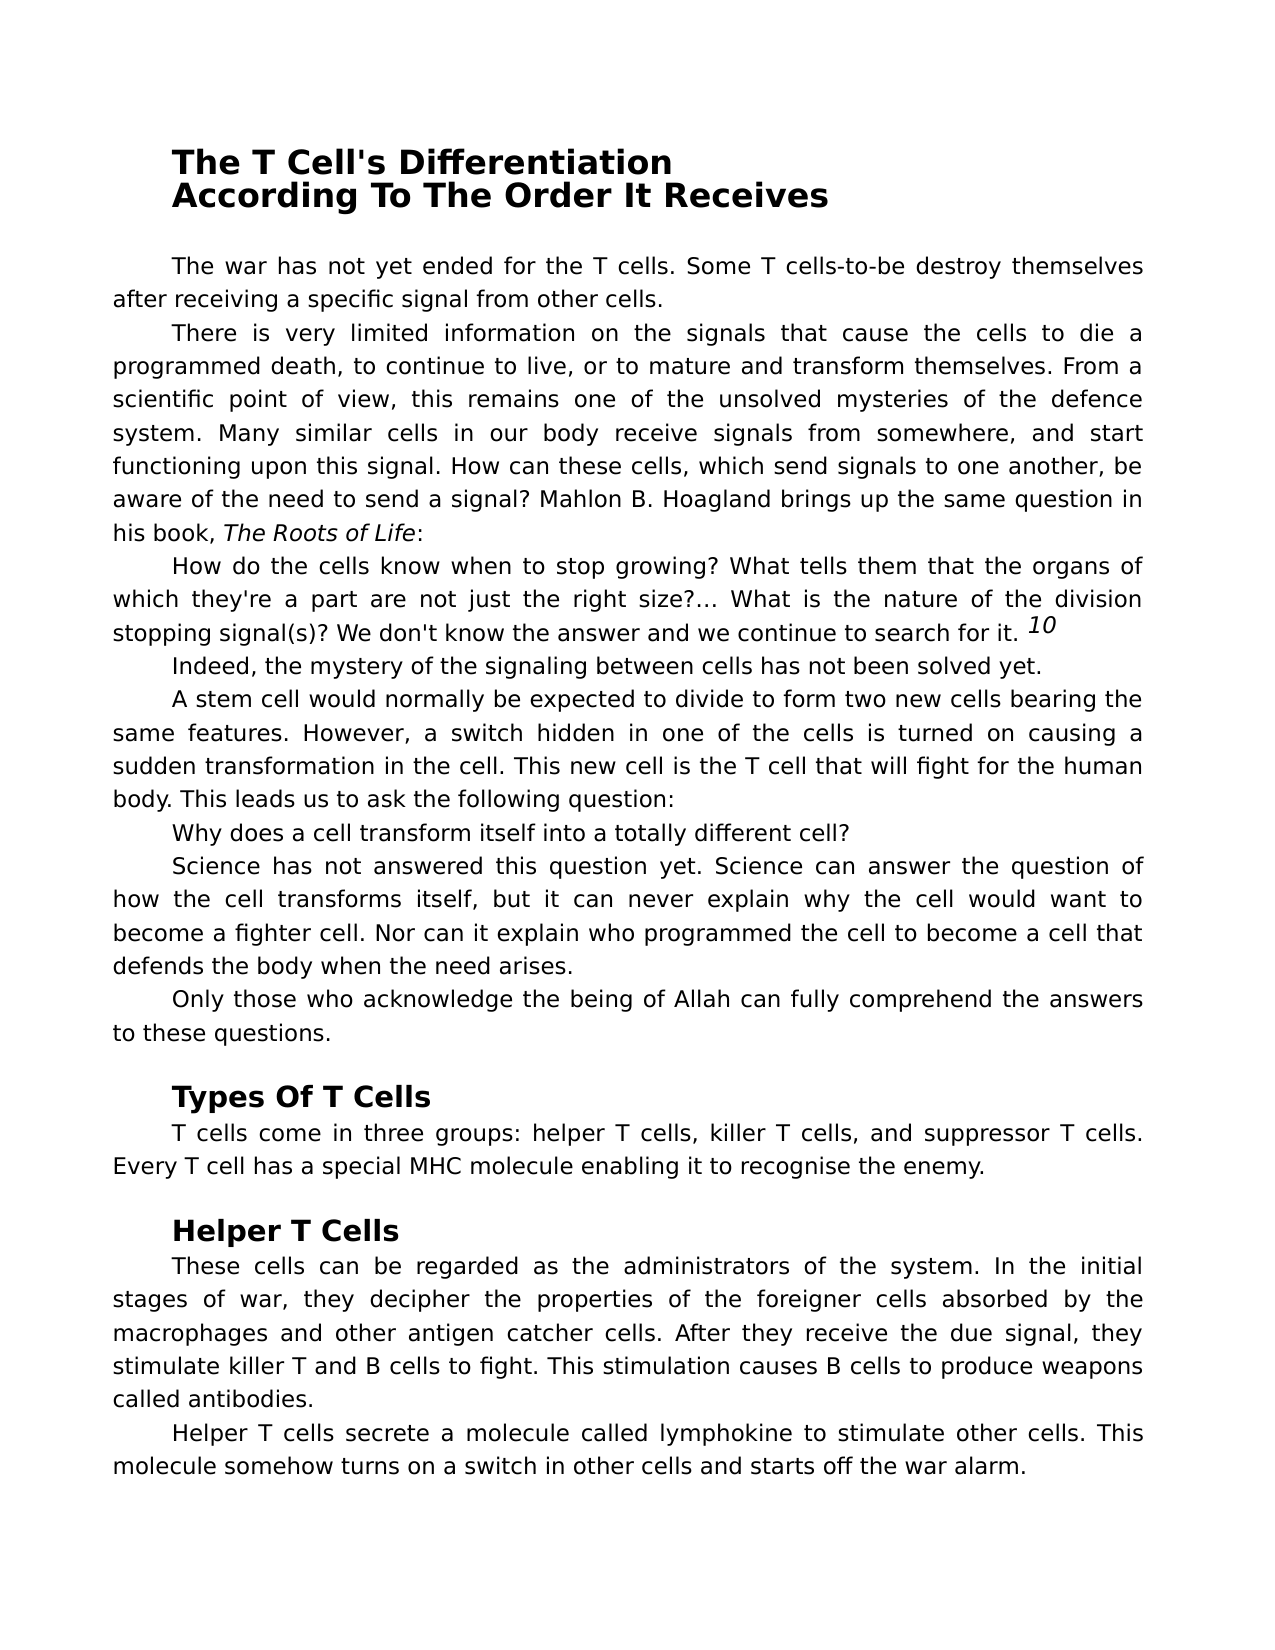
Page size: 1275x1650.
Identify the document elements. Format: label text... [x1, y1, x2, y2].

text T cells come in three groups: helper T cells, killer T cells, and suppressor T cells. Every T cell has a special MHC molecule enabling it to recognise the enemy. [112, 1114, 1145, 1181]
text Science has not answered this question yet. Science can answer the question of how the cell transforms itself, but it can never explain why the cell would want to become a fighter cell. Nor can it explain who programmed the cell to become a cell that defends the body when the need arises. [112, 848, 1145, 981]
text These cells can be regarded as the administrators of the system. In the initial stages of war, they decipher the properties of the foreigner cells absorbed by the macrophages and other antigen catcher cells. After they receive the due signal, they stimulate killer T and B cells to fight. This stimulation causes B cells to produce weapons called antibodies. [112, 1248, 1145, 1414]
text Why does a cell transform itself into a totally different cell? [112, 814, 1145, 848]
subtitle Types Of T Cells [112, 1081, 1145, 1114]
text How do the cells know when to stop growing? What tells them that the organs of which they're a part are not just the right size?… What is the nature of the division stopping signal(s)? We don't know the answer and we continue to search for it. 10 [112, 548, 1145, 648]
text The T Cell's Differentiation [112, 148, 1145, 181]
text There is very limited information on the signals that cause the cells to die a programmed death, to continue to live, or to mature and transform themselves. From a scientific point of view, this remains one of the unsolved mysteries of the defence system. Many similar cells in our body receive signals from somewhere, and start functioning upon this signal. How can these cells, which send signals to one another, be aware of the need to send a signal? Mahlon B. Hoagland brings up the same question in his book, The Roots of Life: [112, 314, 1145, 548]
text Helper T Cells [112, 1214, 1145, 1248]
text Helper T cells secrete a molecule called lymphokine to stimulate other cells. This molecule somehow turns on a switch in other cells and starts off the war alarm. [112, 1414, 1145, 1481]
text Only those who acknowledge the being of Allah can fully comprehend the answers to these questions. [112, 981, 1145, 1048]
text A stem cell would normally be expected to divide to form two new cells bearing the same features. However, a switch hidden in one of the cells is turned on causing a sudden transformation in the cell. This new cell is the T cell that will fight for the human body. This leads us to ask the following question: [112, 681, 1145, 814]
text The war has not yet ended for the T cells. Some T cells-to-be destroy themselves after receiving a specific signal from other cells. [112, 248, 1145, 314]
text According To The Order It Receives [112, 181, 1145, 214]
text Indeed, the mystery of the signaling between cells has not been solved yet. [112, 648, 1145, 681]
